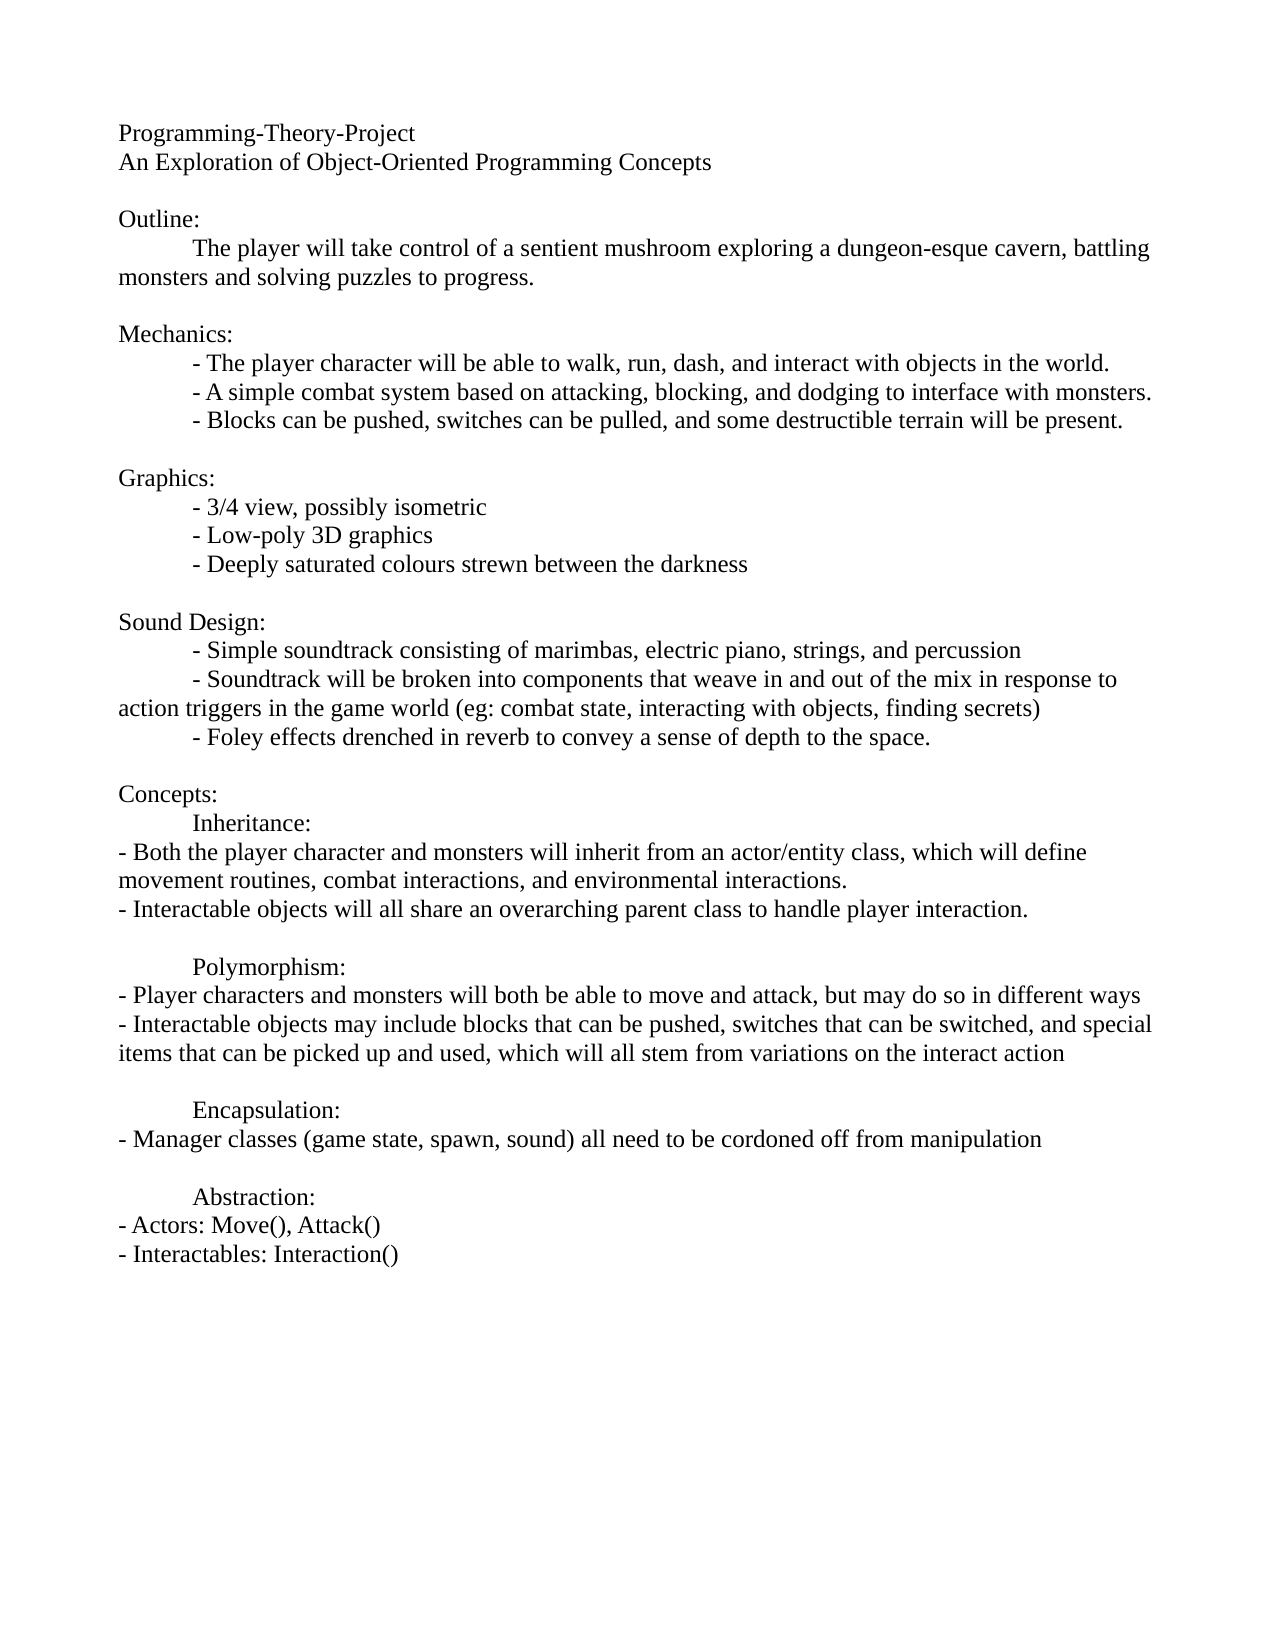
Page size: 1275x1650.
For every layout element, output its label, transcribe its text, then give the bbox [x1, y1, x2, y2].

text - A simple combat system based on attacking, blocking, and dodging to interface with monsters. [118, 377, 1157, 406]
text - Interactable objects may include blocks that can be pushed, switches that can be switched, and special items that can be picked up and used, which will all stem from variations on the interact action [118, 1009, 1157, 1067]
text - Interactables: Interaction() [118, 1239, 1157, 1268]
text - 3/4 view, possibly isometric [118, 492, 1157, 521]
text - Soundtrack will be broken into components that weave in and out of the mix in response to action triggers in the game world (eg: combat state, interacting with objects, finding secrets) [118, 664, 1157, 722]
text Outline: [118, 204, 1157, 233]
text - Simple soundtrack consisting of marimbas, electric piano, strings, and percussion [118, 636, 1157, 664]
text - Deeply saturated colours strewn between the darkness [118, 549, 1157, 578]
text Polymorphism: [118, 952, 1157, 981]
text - Manager classes (game state, spawn, sound) all need to be cordoned off from manipulation [118, 1124, 1157, 1153]
text The player will take control of a sentient mushroom exploring a dungeon-esque cavern, battling monsters and solving puzzles to progress. [118, 233, 1157, 291]
text Abstraction: [118, 1182, 1157, 1211]
text Mechanics: [118, 319, 1157, 348]
text An Exploration of Object-Oriented Programming Concepts [118, 147, 1157, 176]
text - Low-poly 3D graphics [118, 521, 1157, 549]
text Programming-Theory-Project [118, 118, 1157, 147]
text - The player character will be able to walk, run, dash, and interact with objects in the world. [118, 348, 1157, 377]
text - Both the player character and monsters will inherit from an actor/entity class, which will define movement routines, combat interactions, and environmental interactions. [118, 837, 1157, 894]
text - Foley effects drenched in reverb to convey a sense of depth to the space. [118, 722, 1157, 751]
text Concepts: [118, 779, 1157, 808]
text Encapsulation: [118, 1096, 1157, 1124]
text - Actors: Move(), Attack() [118, 1211, 1157, 1239]
text Graphics: [118, 463, 1157, 492]
text - Player characters and monsters will both be able to move and attack, but may do so in different ways [118, 981, 1157, 1009]
text Inheritance: [118, 808, 1157, 837]
text Sound Design: [118, 607, 1157, 636]
text - Interactable objects will all share an overarching parent class to handle player interaction. [118, 894, 1157, 923]
text - Blocks can be pushed, switches can be pulled, and some destructible terrain will be present. [118, 406, 1157, 434]
